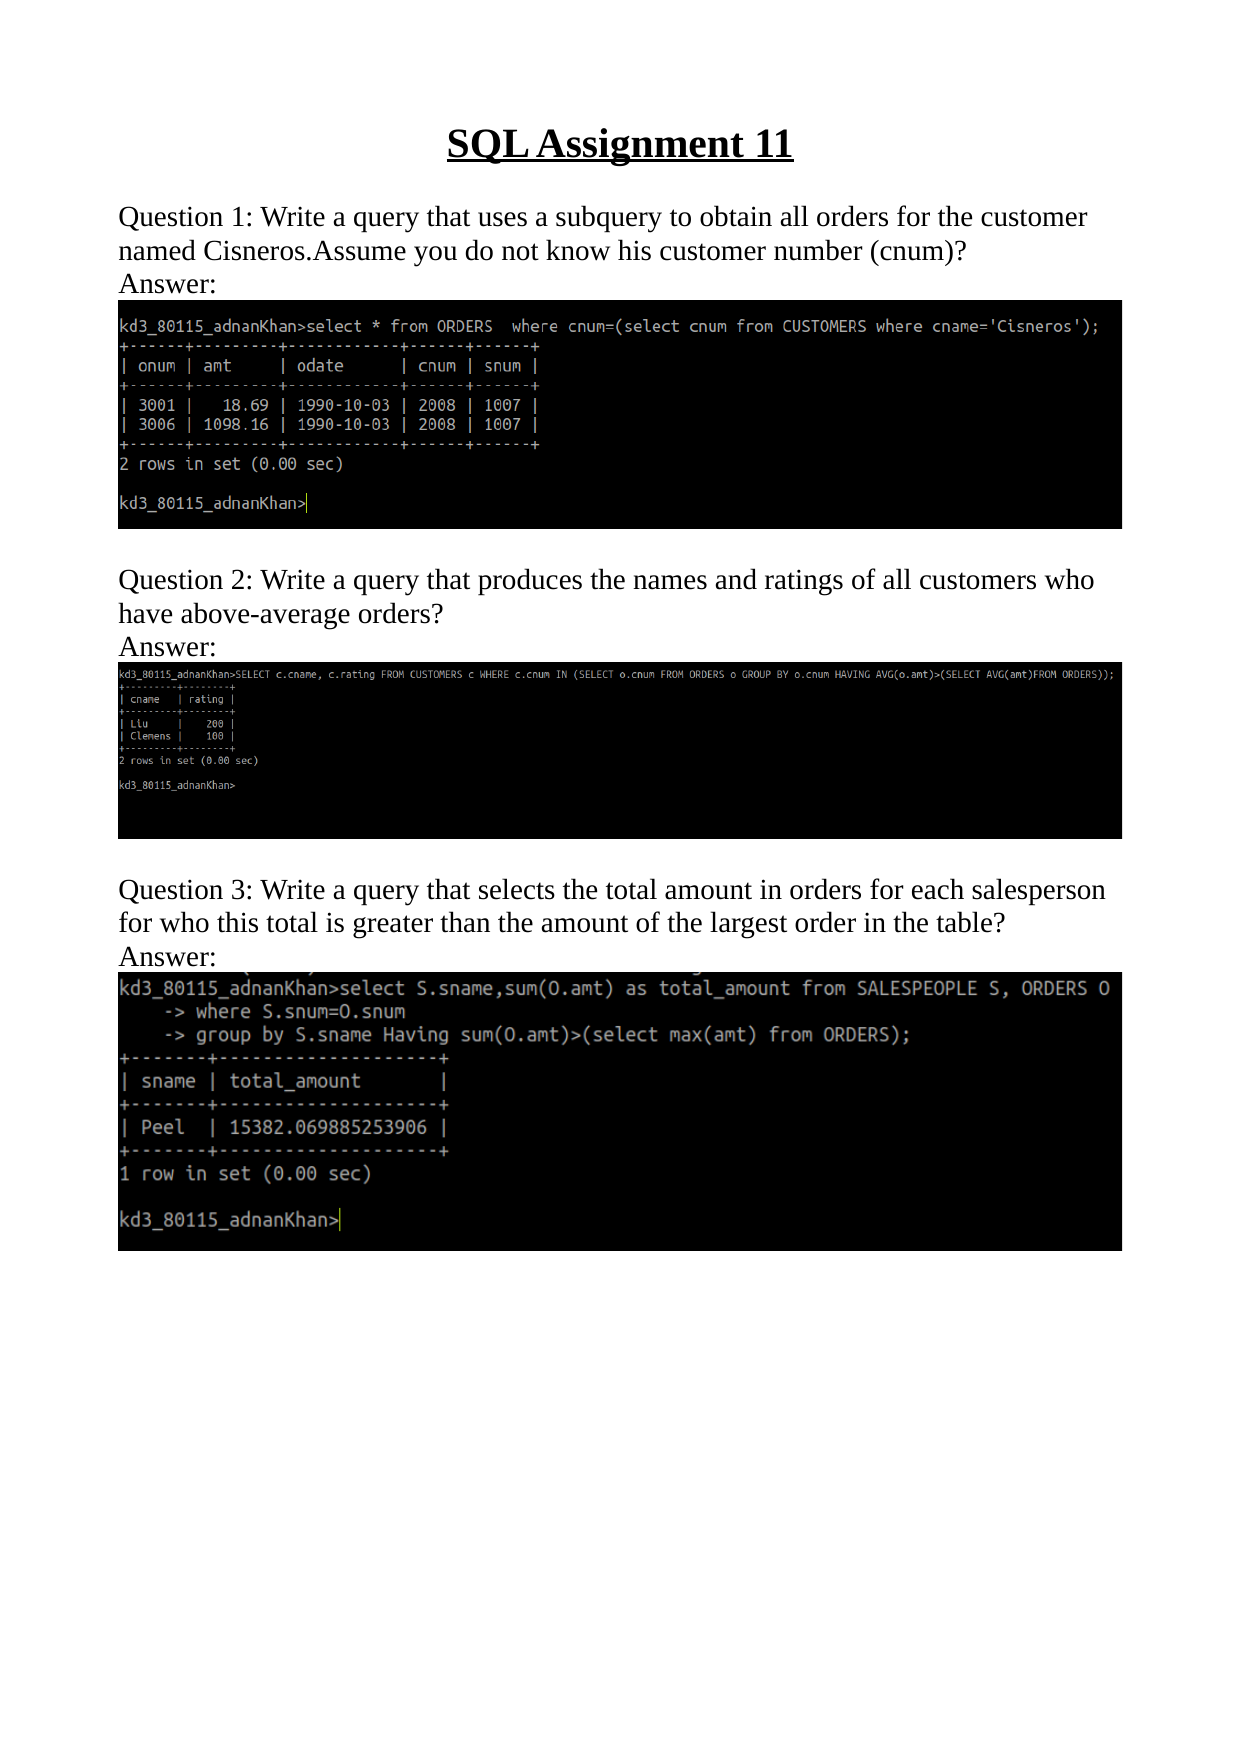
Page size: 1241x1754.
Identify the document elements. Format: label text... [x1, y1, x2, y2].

text Answer: [118, 267, 1122, 300]
picture [118, 972, 1123, 1251]
text Question 1: Write a query that uses a subquery to obtain all orders for the customer named Cisneros.Assume you do not know his customer number (cnum)? [118, 199, 1122, 267]
text Question 3: Write a query that selects the total amount in orders for each salesperson for who this total is greater than the amount of the largest order in the table? [118, 872, 1122, 939]
picture [118, 662, 1123, 839]
picture [118, 300, 1123, 529]
text Answer: [118, 629, 1122, 662]
text SQL Assignment 11 [118, 118, 1122, 166]
text Question 2: Write a query that produces the names and ratings of all customers who have above-average orders? [118, 562, 1122, 629]
text Answer: [118, 939, 1122, 972]
